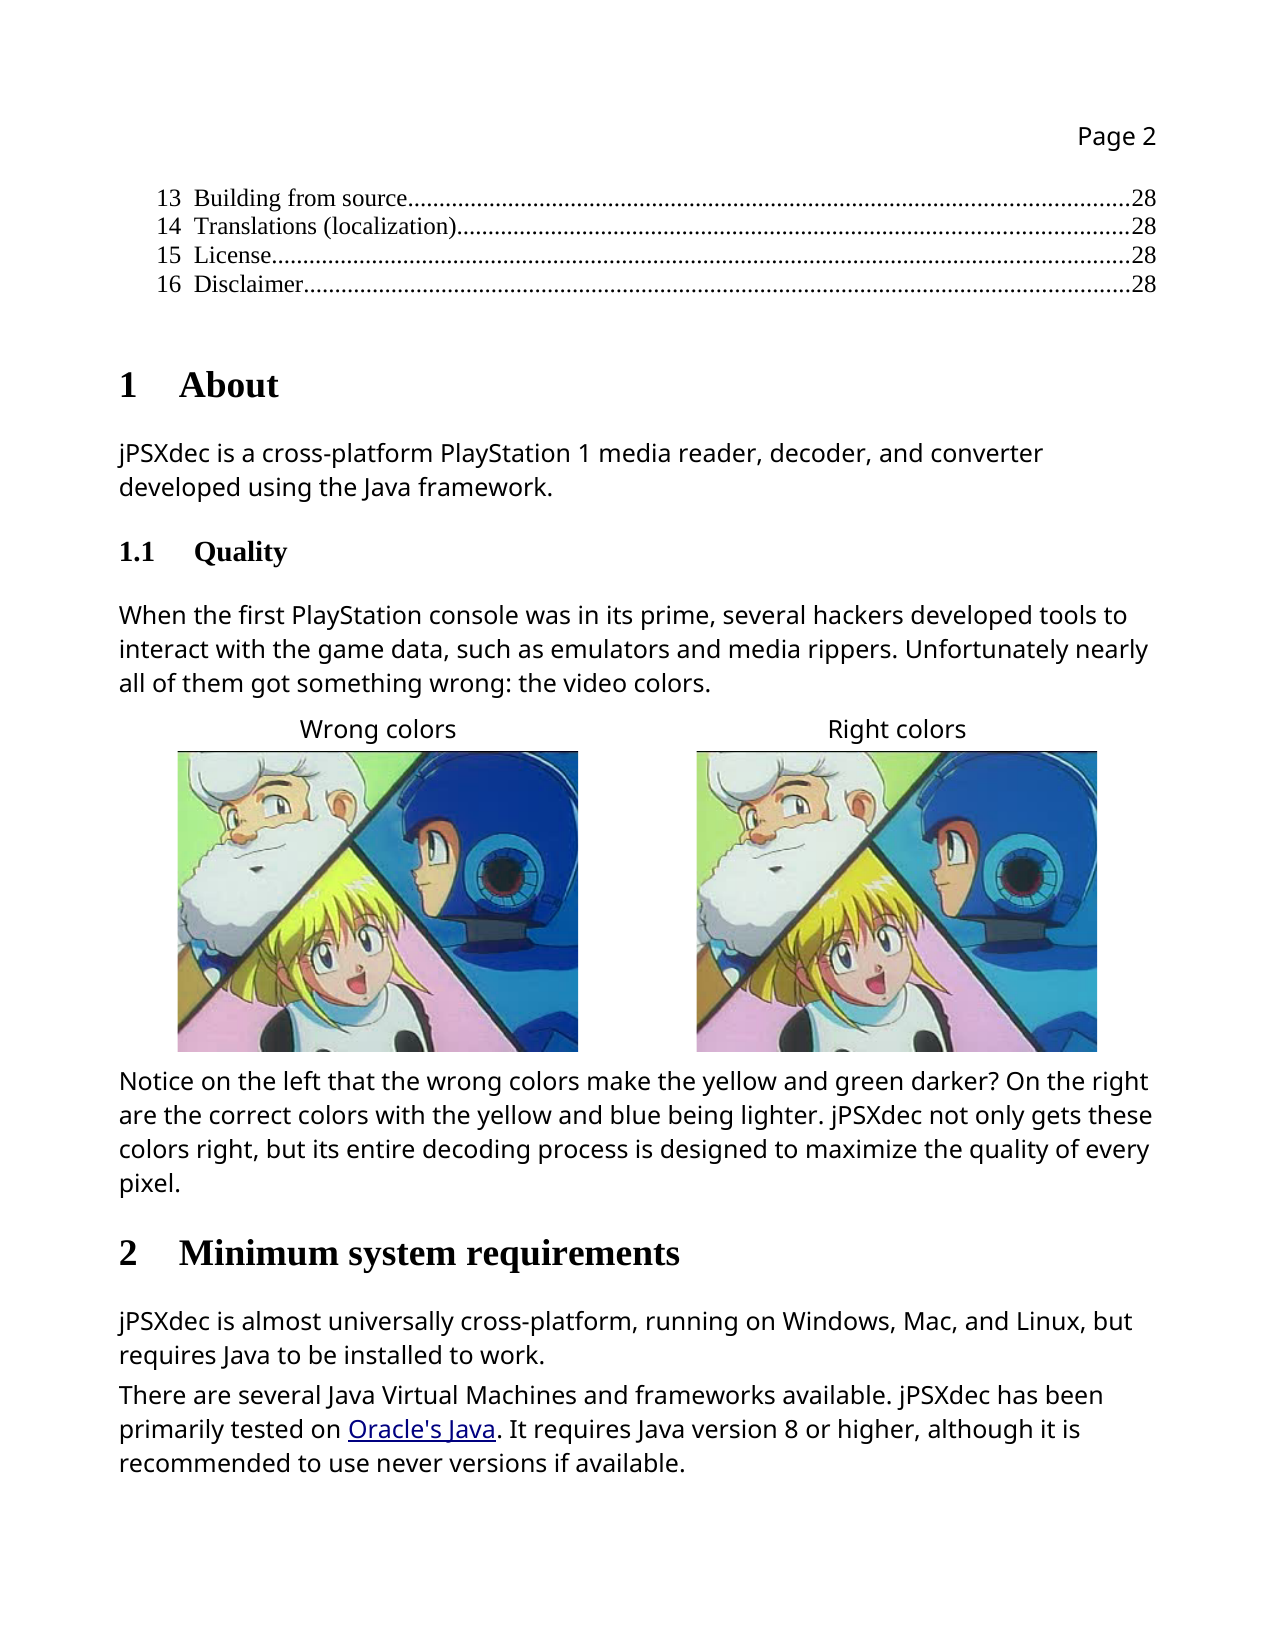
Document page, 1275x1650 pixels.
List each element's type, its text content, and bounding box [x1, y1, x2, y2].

subtitle Quality [118, 534, 1156, 568]
text 16 Disclaimer 28 [118, 269, 1156, 298]
picture [696, 751, 1098, 1052]
subtitle Minimum system requirements [118, 1231, 1156, 1274]
table_header Wrong colors [119, 706, 637, 1063]
subtitle About [118, 363, 1156, 406]
text 14 Translations (localization) 28 [118, 211, 1156, 240]
text jPSXdec is a cross-platform PlayStation 1 media reader, decoder, and converter developed using the Java framework. [118, 435, 1156, 503]
text 15 License 28 [118, 240, 1156, 269]
picture [177, 751, 579, 1052]
text There are several Java Virtual Machines and frameworks available. jPSXdec has been primarily tested on Oracle's Java. It requires Java version 8 or higher, although it is recommended to use never versions if available. [118, 1377, 1156, 1479]
table_header Right colors [638, 706, 1156, 1063]
text 13 Building from source 28 [118, 183, 1156, 211]
text When the first PlayStation console was in its prime, several hackers developed tools to interact with the game data, such as emulators and media rippers. Unfortunately nearly all of them got something wrong: the video colors. [118, 597, 1156, 700]
text Notice on the left that the wrong colors make the yellow and green darker? On the right are the correct colors with the yellow and blue being lighter. jPSXdec not only gets these colors right, but its entire decoding process is designed to maximize the quality of every pixel. [118, 1063, 1156, 1199]
text jPSXdec is almost universally cross-platform, running on Windows, Mac, and Linux, but requires Java to be installed to work. [118, 1303, 1156, 1371]
